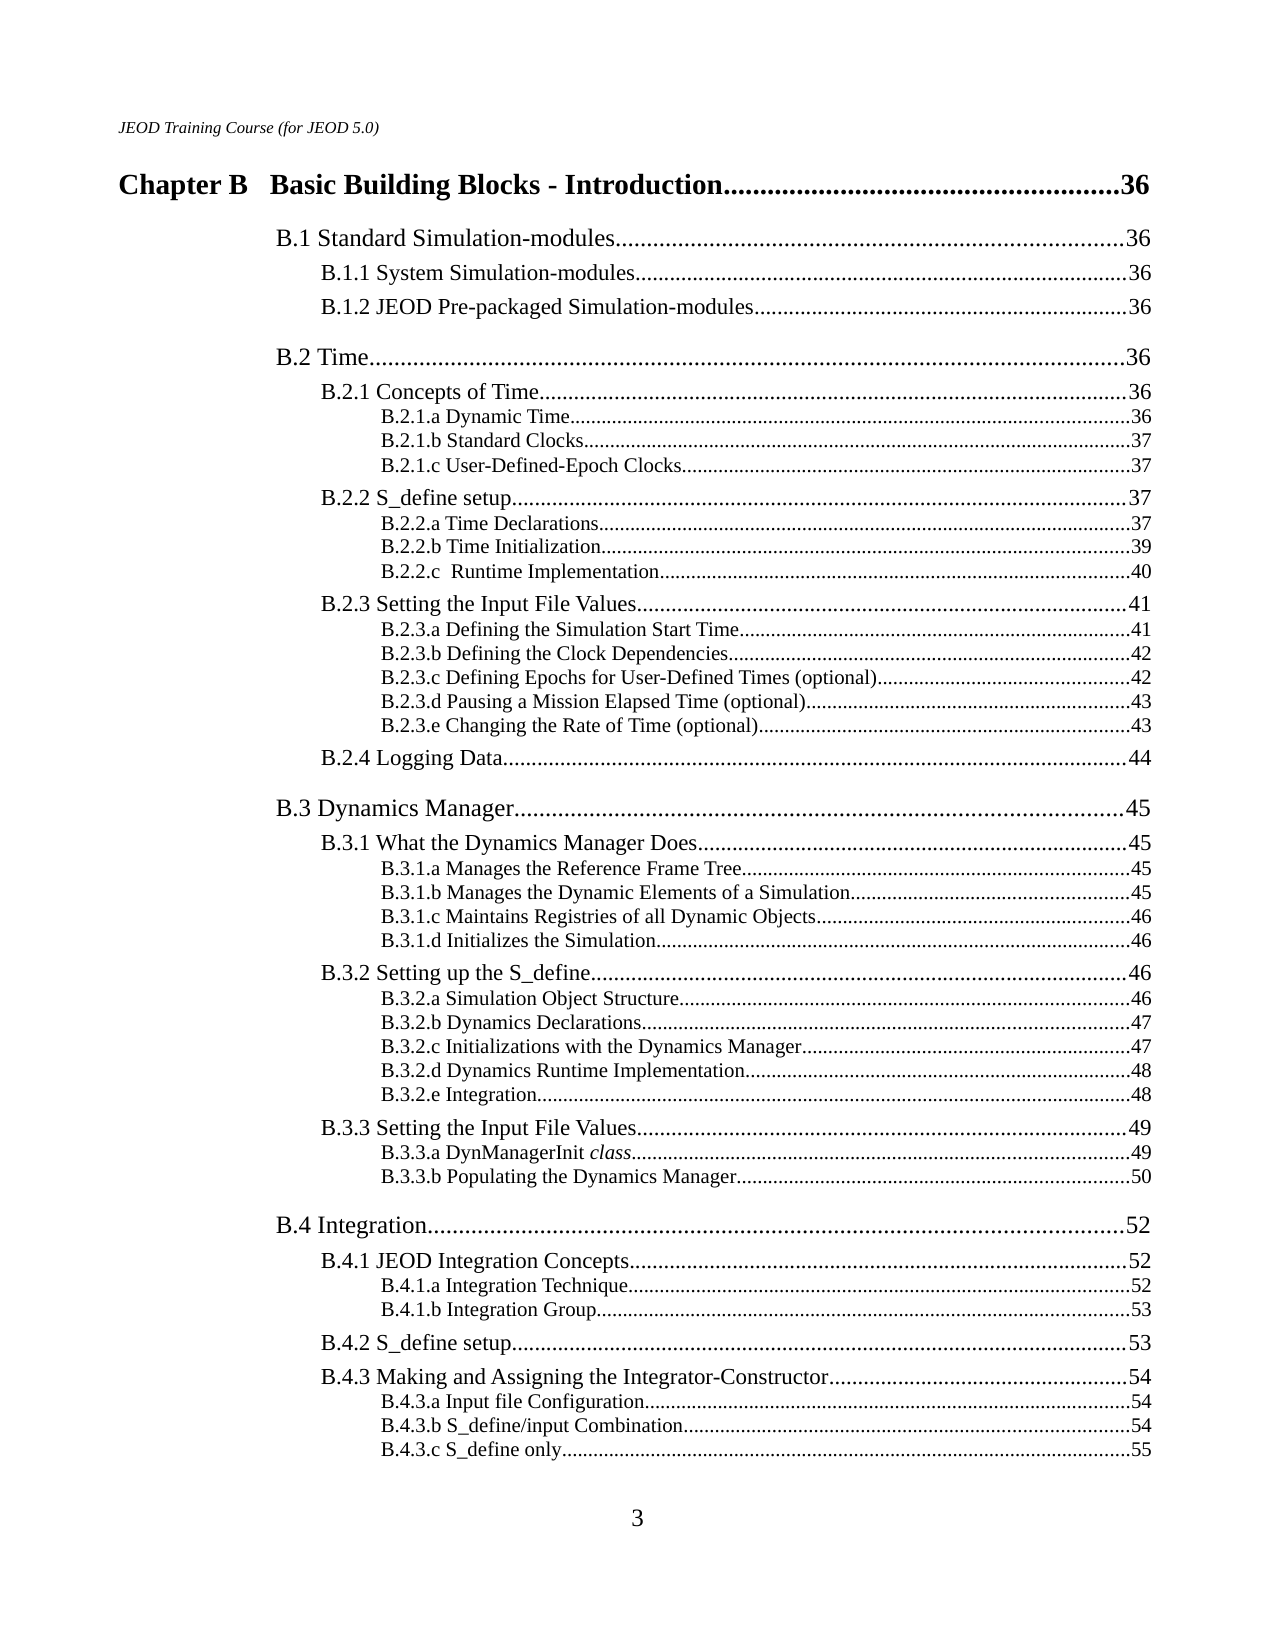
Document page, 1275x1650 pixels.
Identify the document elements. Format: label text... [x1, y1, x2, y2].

text B.4.3.b S_define/input Combination 54 [381, 1413, 1157, 1437]
text B.3.1.c Maintains Registries of all Dynamic Objects 46 [381, 904, 1157, 928]
text B.3.3.a DynManagerInit class 49 [381, 1140, 1157, 1164]
text B.4.3 Making and Assigning the Integrator-Constructor 54 [321, 1363, 1157, 1389]
text B.2.2.b Time Initialization 39 [381, 534, 1157, 558]
text B.2.3 Setting the Input File Values 41 [321, 590, 1157, 616]
text B.3.2.d Dynamics Runtime Implementation 48 [381, 1058, 1157, 1082]
text B.3.1.d Initializes the Simulation 46 [381, 928, 1157, 952]
text B.3.1.a Manages the Reference Frame Tree 45 [381, 856, 1157, 880]
text B.4 Integration 52 [276, 1211, 1157, 1239]
text B.2.1 Concepts of Time 36 [321, 378, 1157, 404]
text B.3.2.b Dynamics Declarations 47 [381, 1010, 1157, 1034]
text B.4.2 S_define setup 53 [321, 1329, 1157, 1355]
text B.3.3.b Populating the Dynamics Manager 50 [381, 1164, 1157, 1188]
text B.2.2 S_define setup 37 [321, 484, 1157, 510]
text B.2.1.a Dynamic Time 36 [381, 404, 1157, 428]
text B.3.2 Setting up the S_define 46 [321, 959, 1157, 986]
text B.3 Dynamics Manager 45 [276, 793, 1157, 822]
text B.4.1 JEOD Integration Concepts 52 [321, 1247, 1157, 1273]
text Chapter B Basic Building Blocks - Introduction 36 [118, 167, 1157, 200]
text B.2.3.d Pausing a Mission Elapsed Time (optional) 43 [381, 689, 1157, 713]
text B.2 Time 36 [276, 342, 1157, 371]
text B.3.2.e Integration 48 [381, 1082, 1157, 1106]
text B.3.1.b Manages the Dynamic Elements of a Simulation 45 [381, 880, 1157, 904]
text B.3.2.c Initializations with the Dynamics Manager 47 [381, 1034, 1157, 1058]
text B.2.3.b Defining the Clock Dependencies 42 [381, 641, 1157, 664]
text B.2.3.c Defining Epochs for User-Defined Times (optional) 42 [381, 664, 1157, 689]
text B.4.3.a Input file Configuration 54 [381, 1389, 1157, 1413]
text B.2.4 Logging Data 44 [321, 744, 1157, 771]
text B.2.2.c Runtime Implementation 40 [381, 558, 1157, 583]
text B.4.1.a Integration Technique 52 [381, 1273, 1157, 1297]
text B.2.3.a Defining the Simulation Start Time 41 [381, 616, 1157, 641]
text B.1 Standard Simulation-modules 36 [276, 223, 1157, 252]
text B.3.2.a Simulation Object Structure 46 [381, 986, 1157, 1010]
text B.4.3.c S_define only 55 [381, 1437, 1157, 1461]
text B.3.3 Setting the Input File Values 49 [321, 1114, 1157, 1140]
text B.2.3.e Changing the Rate of Time (optional) 43 [381, 713, 1157, 737]
text B.2.1.c User-Defined-Epoch Clocks 37 [381, 452, 1157, 477]
text B.1.2 JEOD Pre-packaged Simulation-modules 36 [321, 293, 1157, 319]
text B.2.2.a Time Declarations 37 [381, 510, 1157, 534]
text B.4.1.b Integration Group 53 [381, 1297, 1157, 1321]
text B.3.1 What the Dynamics Manager Does 45 [321, 829, 1157, 856]
text B.1.1 System Simulation-modules 36 [321, 259, 1157, 285]
text B.2.1.b Standard Clocks 37 [381, 428, 1157, 452]
